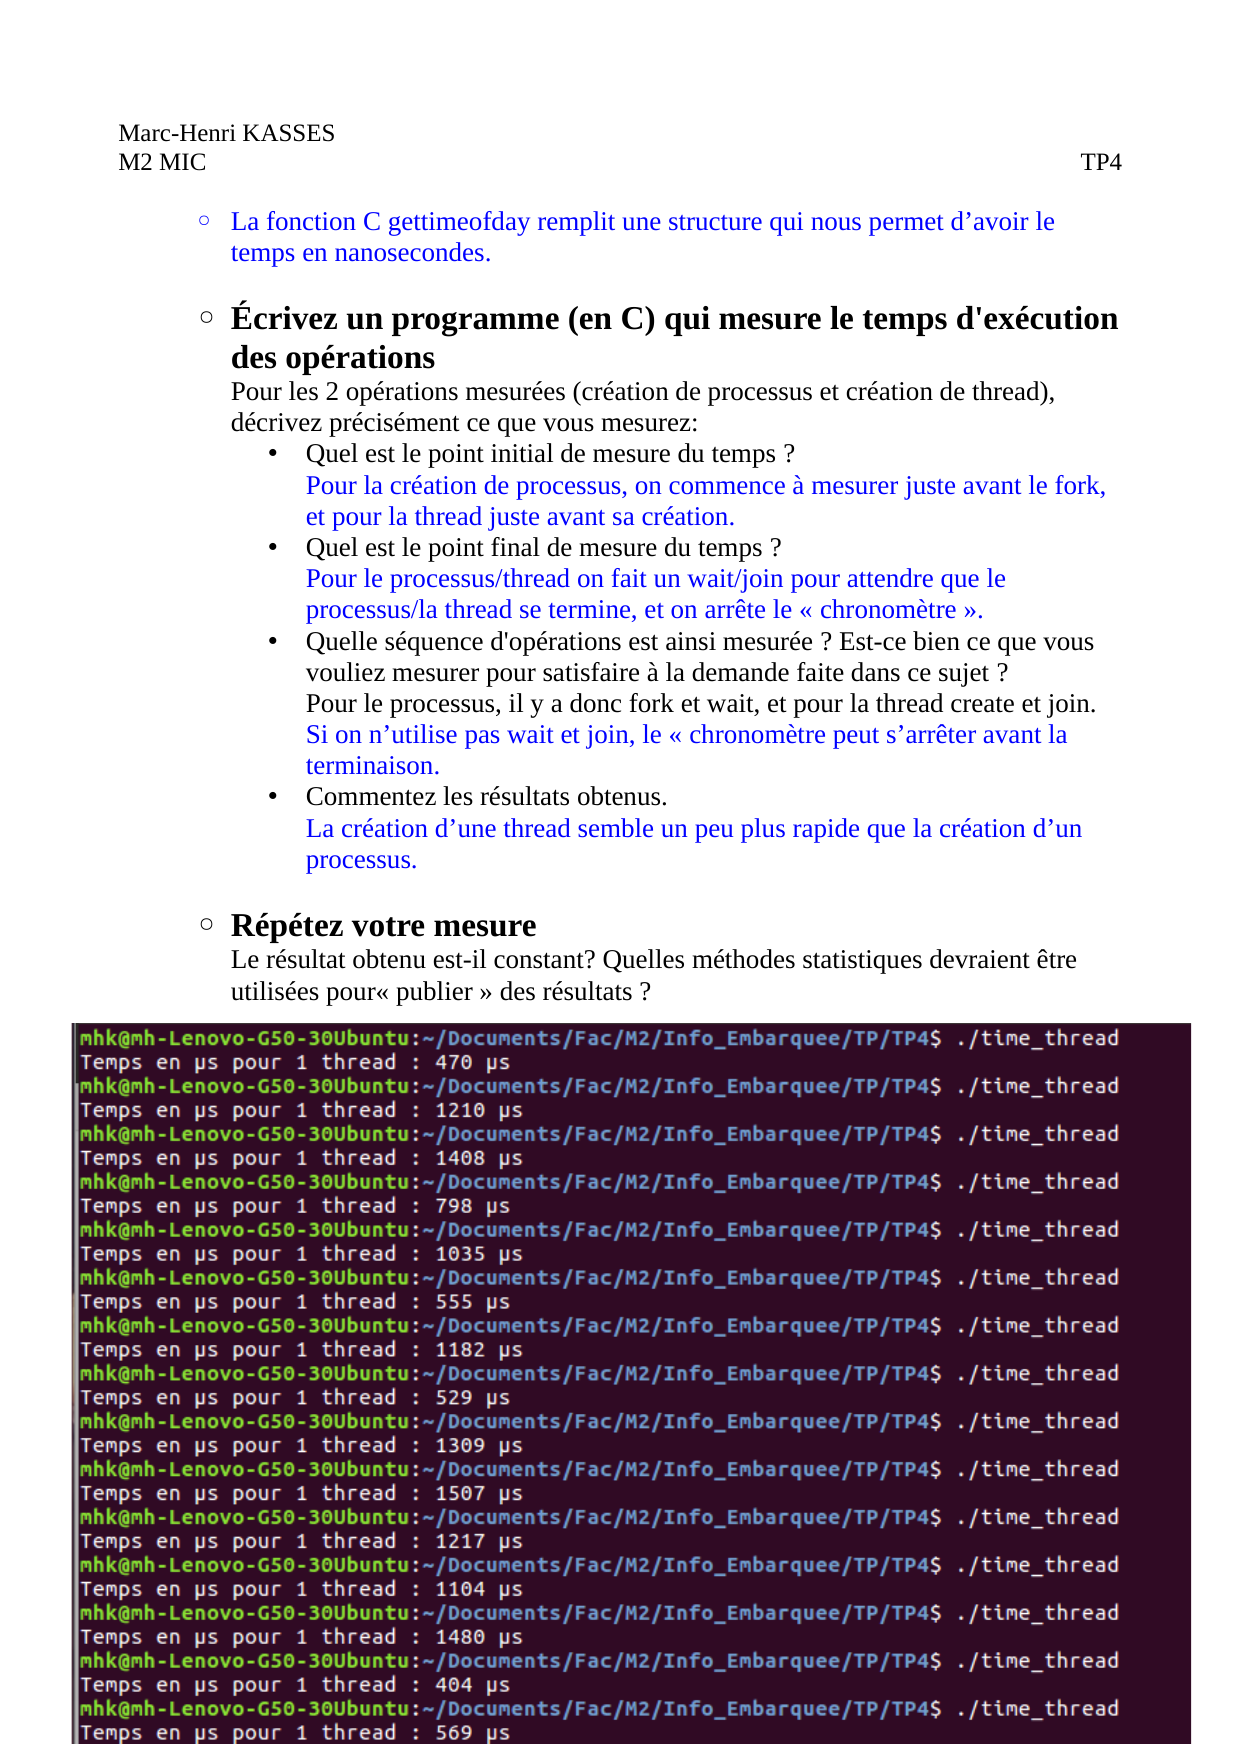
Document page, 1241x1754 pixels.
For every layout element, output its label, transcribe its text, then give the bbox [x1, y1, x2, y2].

list Pour le processus, il y a donc fork et wait, et pour la thread create et join. Si on n’utilise pas wait et join, le « chronomètre peut s’arrêter avant la terminaison. [268, 687, 1122, 781]
list Pour les 2 opérations mesurées (création de processus et création de thread), décrivez précisément ce que vous mesurez: [193, 375, 1122, 438]
list Écrivez un programme (en C) qui mesure le temps d'exécution des opérations [193, 299, 1122, 375]
list Pour la création de processus, on commence à mesurer juste avant le fork, et pour la thread juste avant sa création. [268, 469, 1122, 531]
picture [71, 1023, 1192, 1744]
list Quel est le point final de mesure du temps ? [268, 531, 1122, 562]
list La création d’une thread semble un peu plus rapide que la création d’un processus. [268, 812, 1122, 874]
list Répétez votre mesure [193, 905, 1122, 943]
list La fonction C gettimeofday remplit une structure qui nous permet d’avoir le temps en nanosecondes. [193, 205, 1122, 267]
list Quelle séquence d'opérations est ainsi mesurée ? Est-ce bien ce que vous vouliez mesurer pour satisfaire à la demande faite dans ce sujet ? [268, 625, 1122, 687]
list Le résultat obtenu est-il constant? Quelles méthodes statistiques devraient être utilisées pour« publier » des résultats ? [193, 943, 1122, 1006]
list Commentez les résultats obtenus. [268, 781, 1122, 812]
list Pour le processus/thread on fait un wait/join pour attendre que le processus/la thread se termine, et on arrête le « chronomètre ». [268, 562, 1122, 625]
list Quel est le point initial de mesure du temps ? [268, 438, 1122, 469]
